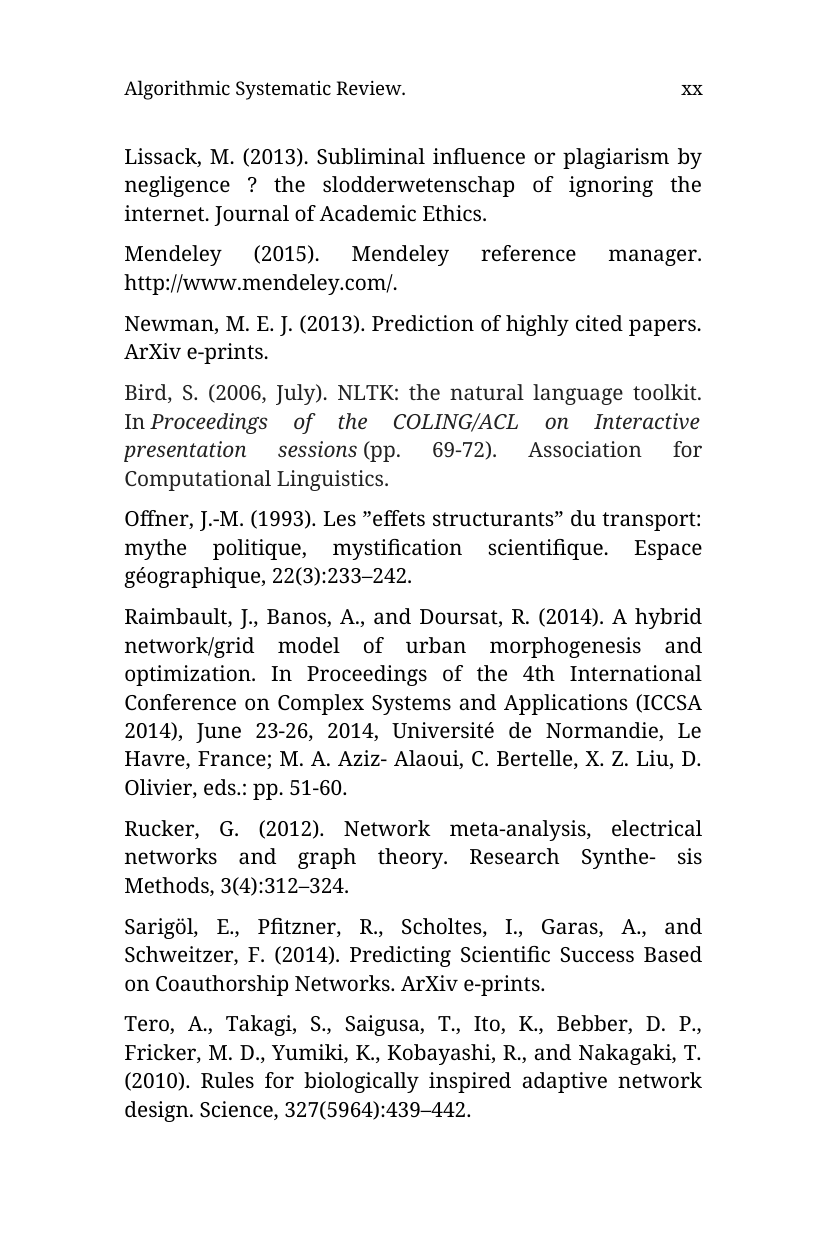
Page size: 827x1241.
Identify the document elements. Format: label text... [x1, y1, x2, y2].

text Raimbault, J., Banos, A., and Doursat, R. (2014). A hybrid network/grid model of urban morphogenesis and optimization. In Proceedings of the 4th International Conference on Complex Systems and Applications (ICCSA 2014), June 23-26, 2014, Université de Normandie, Le Havre, France; M. A. Aziz- Alaoui, C. Bertelle, X. Z. Liu, D. Olivier, eds.: pp. 51-60. [124, 602, 703, 801]
text Sarigöl, E., Pfitzner, R., Scholtes, I., Garas, A., and Schweitzer, F. (2014). Predicting Scientific Success Based on Coauthorship Networks. ArXiv e-prints. [124, 912, 703, 997]
text Bird, S. (2006, July). NLTK: the natural language toolkit. In Proceedings of the COLING/ACL on Interactive presentation sessions (pp. 69-72). Association for Computational Linguistics. [124, 378, 703, 492]
text Offner, J.-M. (1993). Les ”effets structurants” du transport: mythe politique, mystification scientifique. Espace géographique, 22(3):233–242. [124, 504, 703, 590]
text Rucker, G. (2012). Network meta-analysis, electrical networks and graph theory. Research Synthe- sis Methods, 3(4):312–324. [124, 814, 703, 899]
text Mendeley (2015). Mendeley reference manager. http://www.mendeley.com/. [124, 239, 703, 296]
text Lissack, M. (2013). Subliminal influence or plagiarism by negligence ? the slodderwetenschap of ignoring the internet. Journal of Academic Ethics. [124, 142, 703, 227]
text Newman, M. E. J. (2013). Prediction of highly cited papers. ArXiv e-prints. [124, 309, 703, 366]
text Tero, A., Takagi, S., Saigusa, T., Ito, K., Bebber, D. P., Fricker, M. D., Yumiki, K., Kobayashi, R., and Nakagaki, T. (2010). Rules for biologically inspired adaptive network design. Science, 327(5964):439–442. [124, 1009, 703, 1123]
